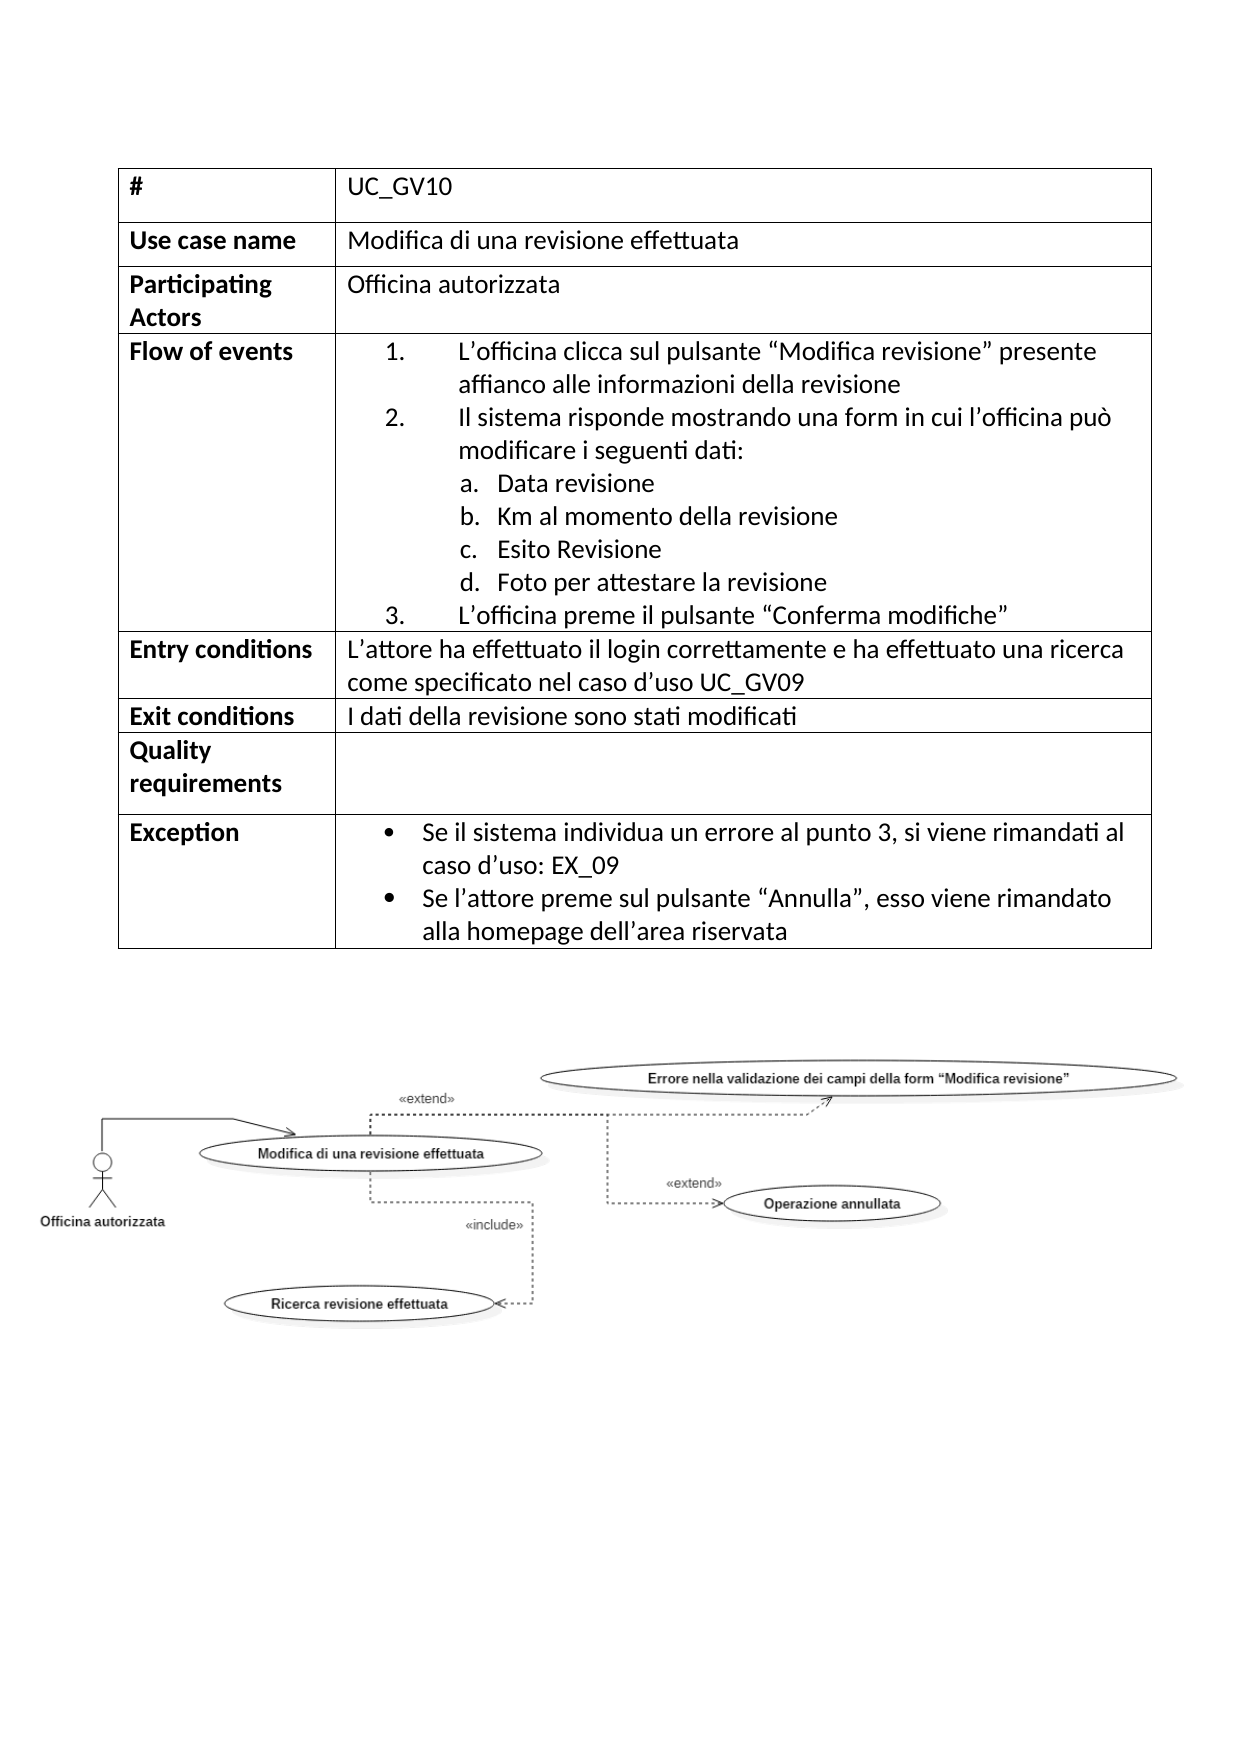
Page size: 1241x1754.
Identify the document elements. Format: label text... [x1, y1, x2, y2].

table_cell Entry conditions [119, 632, 335, 698]
table_cell L’attore ha effettuato il login correttamente e ha effettuato una ricerca come specificato nel caso d’uso UC_GV09 [336, 632, 1151, 698]
table_cell I dati della revisione sono stati modificati [336, 699, 1151, 732]
table_cell [336, 733, 1151, 814]
table_cell Quality requirementsuq [119, 733, 335, 814]
table_cell Use case name [119, 223, 335, 266]
table_cell Officina autorizzata [336, 267, 1151, 333]
table_header # [119, 169, 335, 222]
table_cell Participating Actors [119, 267, 335, 333]
table_cell Exit conditions [119, 699, 335, 732]
table_cell L’officina clicca sul pulsante “Modifica revisione” presente affianco alle informazioni della revisione Il sistema risponde mostrando una form in cui l’officina può modificare i seguenti dati: Data revisione Km al momento della revisione Esito Revisione Foto per attestare la revisione L’officina preme il pulsante “Conferma modifiche” [336, 334, 1151, 631]
table_cell Flow of events [119, 334, 335, 631]
table_header UC_GV10 [336, 169, 1151, 222]
table_cell Se il sistema individua un errore al punto 3, si viene rimandati al caso d’uso: EX_09 Se l’attore preme sul pulsante “Annulla”, esso viene rimandato alla homepage dell’area riservata [336, 815, 1151, 947]
table_cell Modifica di una revisione effettuata [336, 223, 1151, 266]
table_cell Exception [119, 815, 335, 947]
